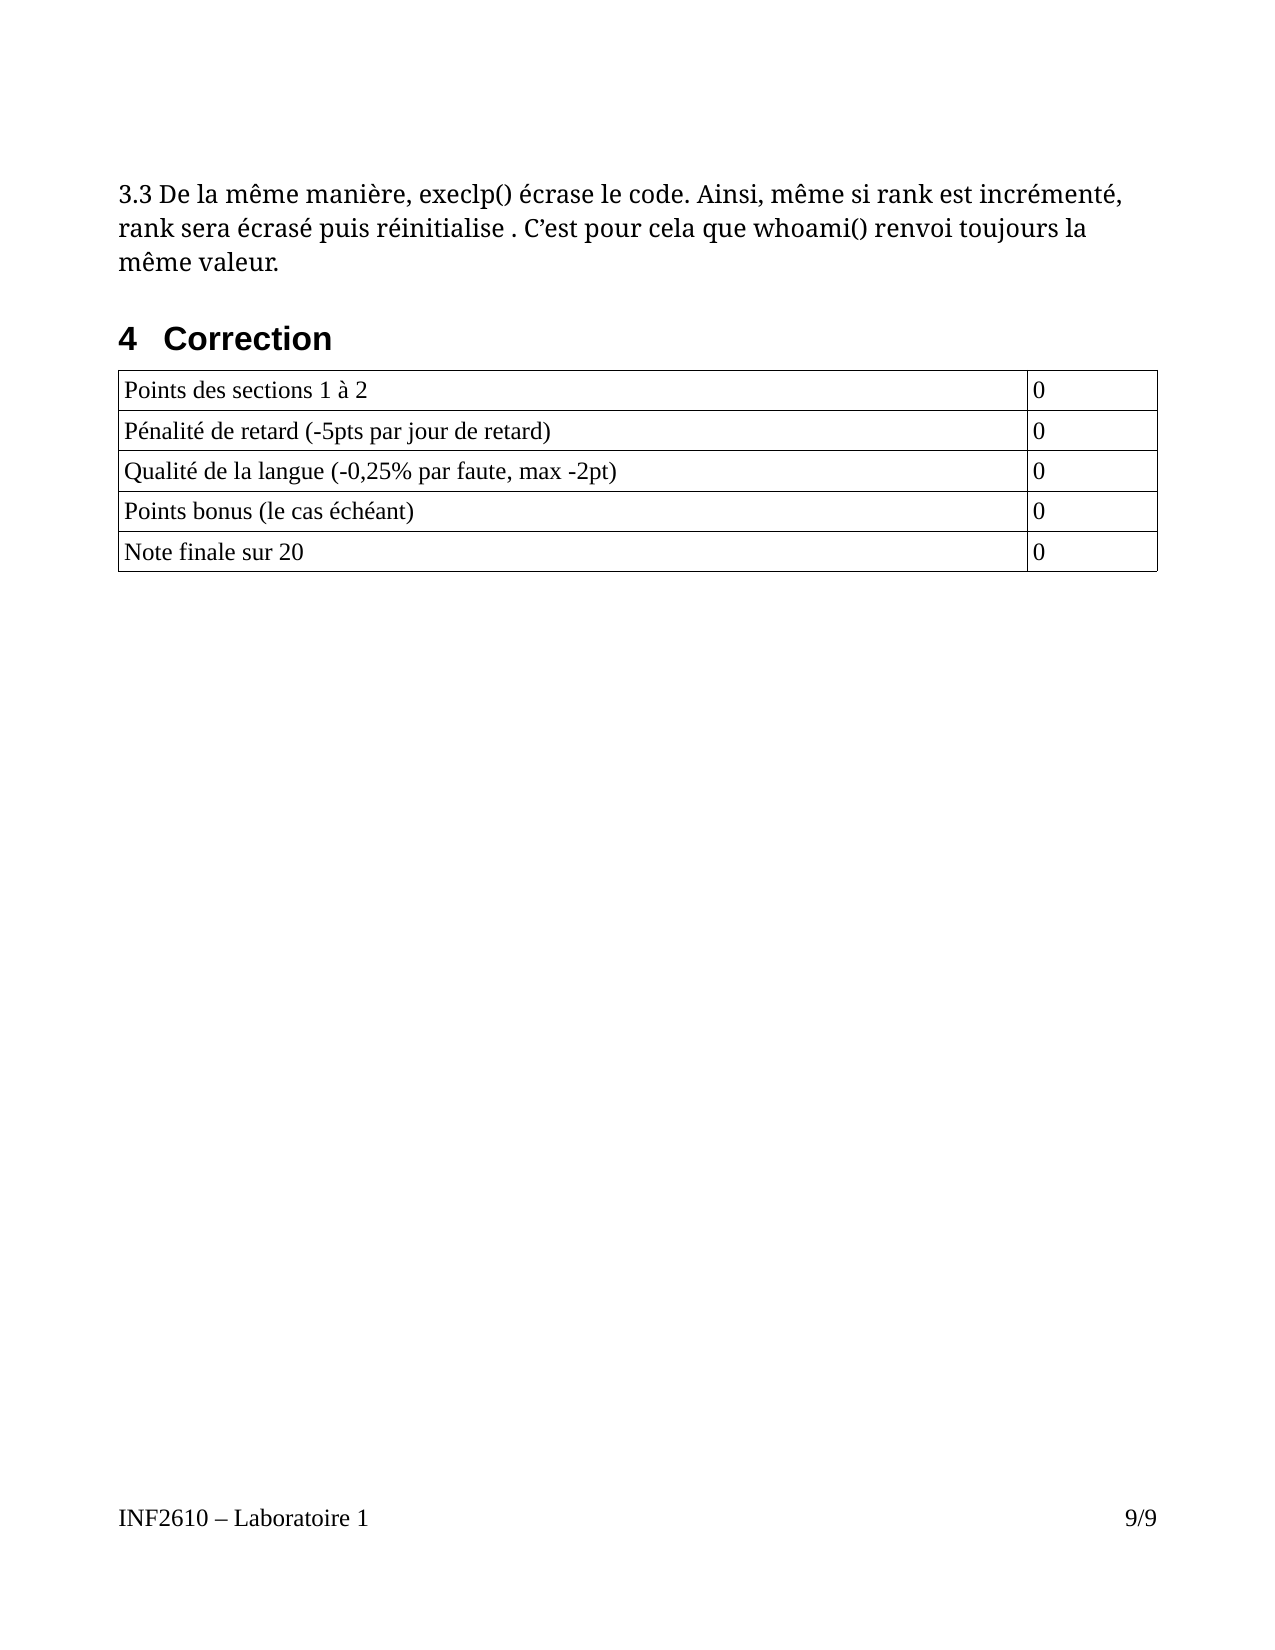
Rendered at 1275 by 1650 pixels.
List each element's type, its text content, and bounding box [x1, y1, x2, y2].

table_cell Pénalité de retard (-5pts par jour de retard) [119, 411, 1027, 450]
table_cell Note finale sur 20 [119, 532, 1027, 571]
subtitle Correction [118, 318, 1157, 357]
table_cell 0 [1028, 492, 1157, 531]
table_cell 0 [1028, 411, 1157, 450]
text 3.3 De la même manière, execlp() écrase le code. Ainsi, même si rank est incrémenté, rank sera écrasé puis réinitialise . C’est pour cela que whoami() renvoi toujours la même valeur. [118, 176, 1157, 278]
table_header 0 [1028, 371, 1157, 410]
table_cell 0 [1028, 451, 1157, 491]
table_cell 0 [1028, 532, 1157, 571]
table_header Points des sections 1 à 2 [119, 371, 1027, 410]
table_cell Qualité de la langue (-0,25% par faute, max -2pt) [119, 451, 1027, 491]
table_cell Points bonus (le cas échéant) [119, 492, 1027, 531]
